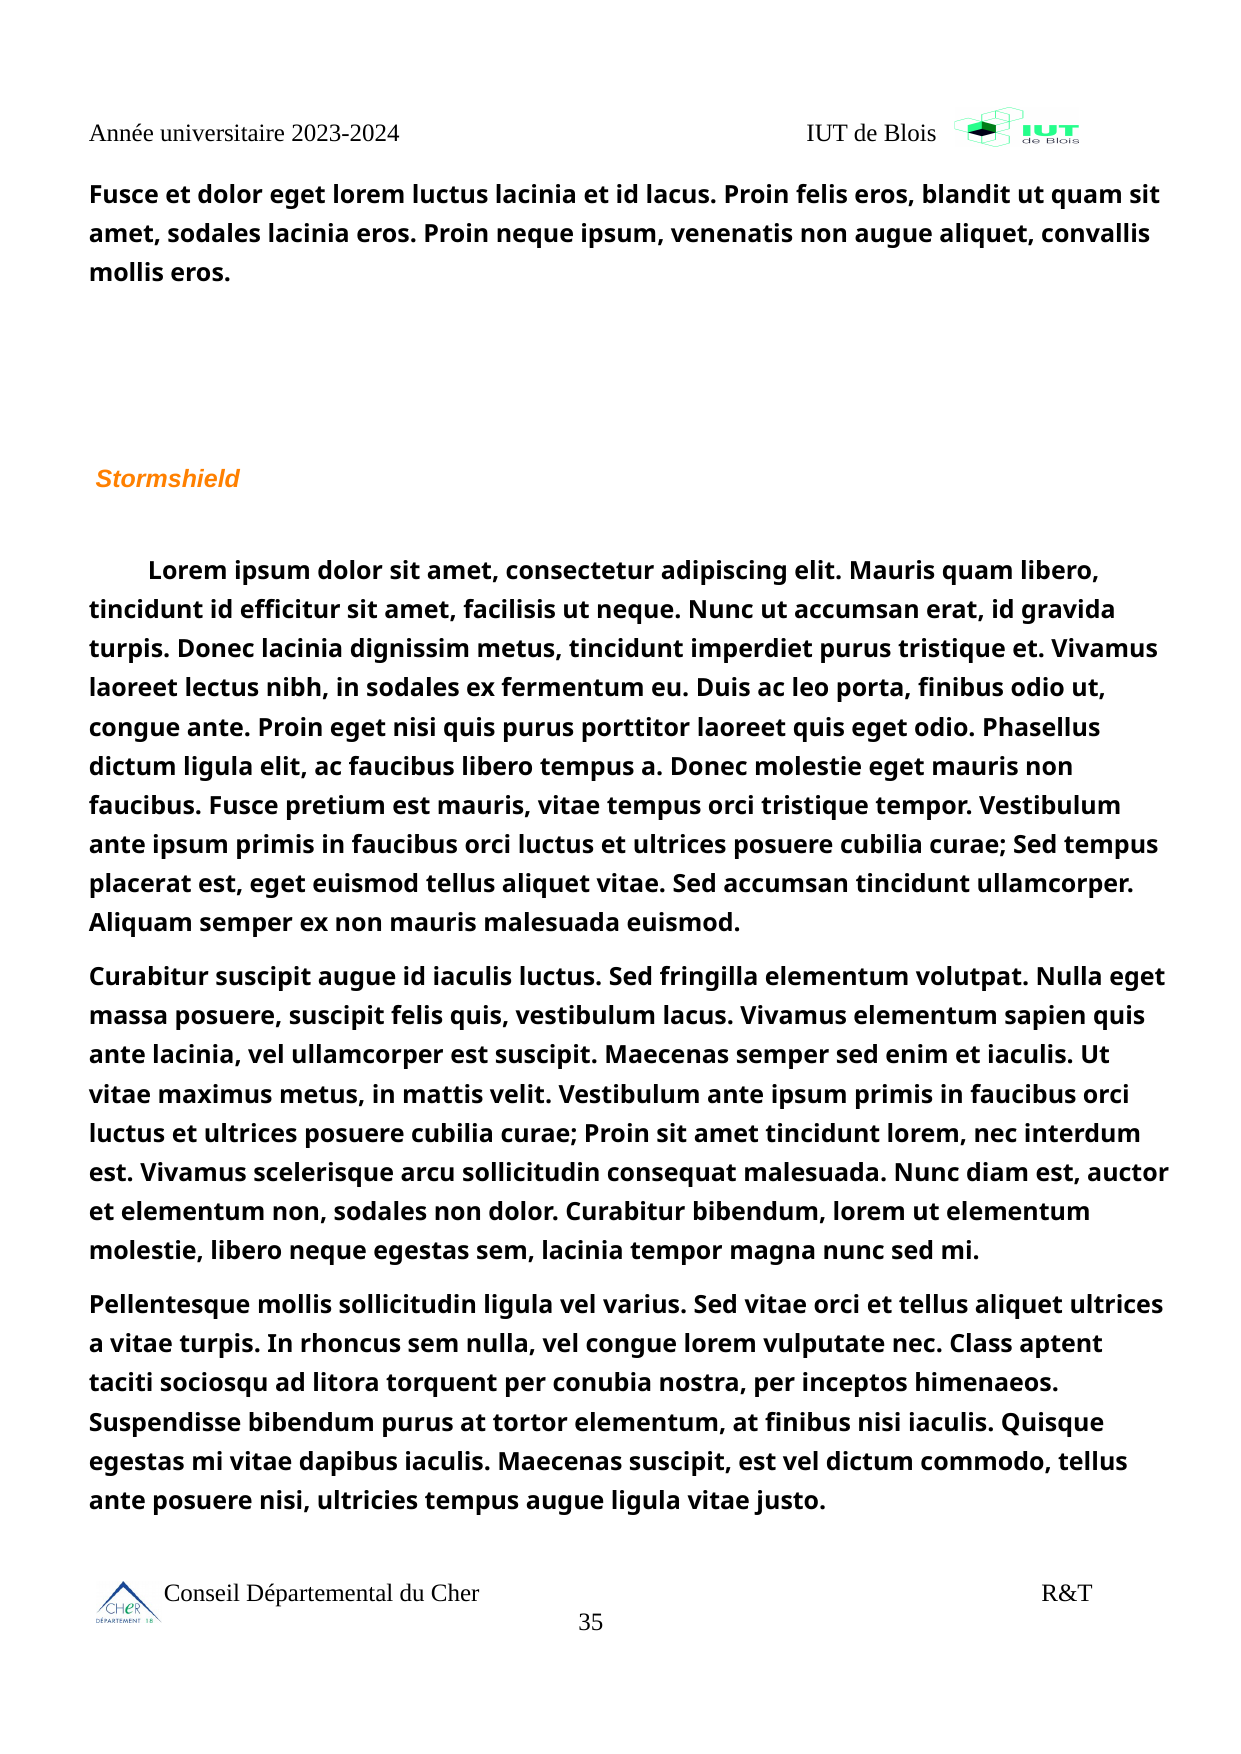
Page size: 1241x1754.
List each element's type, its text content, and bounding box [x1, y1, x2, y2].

picture [954, 107, 1079, 147]
picture [96, 1581, 162, 1623]
subtitle Stormshield [88, 464, 1175, 492]
text Curabitur suscipit augue id iaculis luctus. Sed fringilla elementum volutpat. Nulla eget massa posuere, suscipit felis quis, vestibulum lacus. Vivamus elementum sapien quis ante lacinia, vel ullamcorper est suscipit. Maecenas semper sed enim et iaculis. Ut vitae maximus metus, in mattis velit. Vestibulum ante ipsum primis in faucibus orci luctus et ultrices posuere cubilia curae; Proin sit amet tincidunt lorem, nec interdum est. Vivamus scelerisque arcu sollicitudin consequat malesuada. Nunc diam est, auctor et elementum non, sodales non dolor. Curabitur bibendum, lorem ut elementum molestie, libero neque egestas sem, lacinia tempor magna nunc sed mi. [88, 959, 1175, 1267]
text Lorem ipsum dolor sit amet, consectetur adipiscing elit. Mauris quam libero, tincidunt id efficitur sit amet, facilisis ut neque. Nunc ut accumsan erat, id gravida turpis. Donec lacinia dignissim metus, tincidunt imperdiet purus tristique et. Vivamus laoreet lectus nibh, in sodales ex fermentum eu. Duis ac leo porta, finibus odio ut, congue ante. Proin eget nisi quis purus porttitor laoreet quis eget odio. Phasellus dictum ligula elit, ac faucibus libero tempus a. Donec molestie eget mauris non faucibus. Fusce pretium est mauris, vitae tempus orci tristique tempor. Vestibulum ante ipsum primis in faucibus orci luctus et ultrices posuere cubilia curae; Sed tempus placerat est, eget euismod tellus aliquet vitae. Sed accumsan tincidunt ullamcorper. Aliquam semper ex non mauris malesuada euismod. [88, 553, 1175, 939]
text Pellentesque mollis sollicitudin ligula vel varius. Sed vitae orci et tellus aliquet ultrices a vitae turpis. In rhoncus sem nulla, vel congue lorem vulputate nec. Class aptent taciti sociosqu ad litora torquent per conubia nostra, per inceptos himenaeos. Suspendisse bibendum purus at tortor elementum, at finibus nisi iaculis. Quisque egestas mi vitae dapibus iaculis. Maecenas suscipit, est vel dictum commodo, tellus ante posuere nisi, ultricies tempus augue ligula vitae justo. [88, 1287, 1175, 1517]
text Fusce et dolor eget lorem luctus lacinia et id lacus. Proin felis eros, blandit ut quam sit amet, sodales lacinia eros. Proin neque ipsum, venenatis non augue aliquet, convallis mollis eros. [88, 176, 1175, 289]
